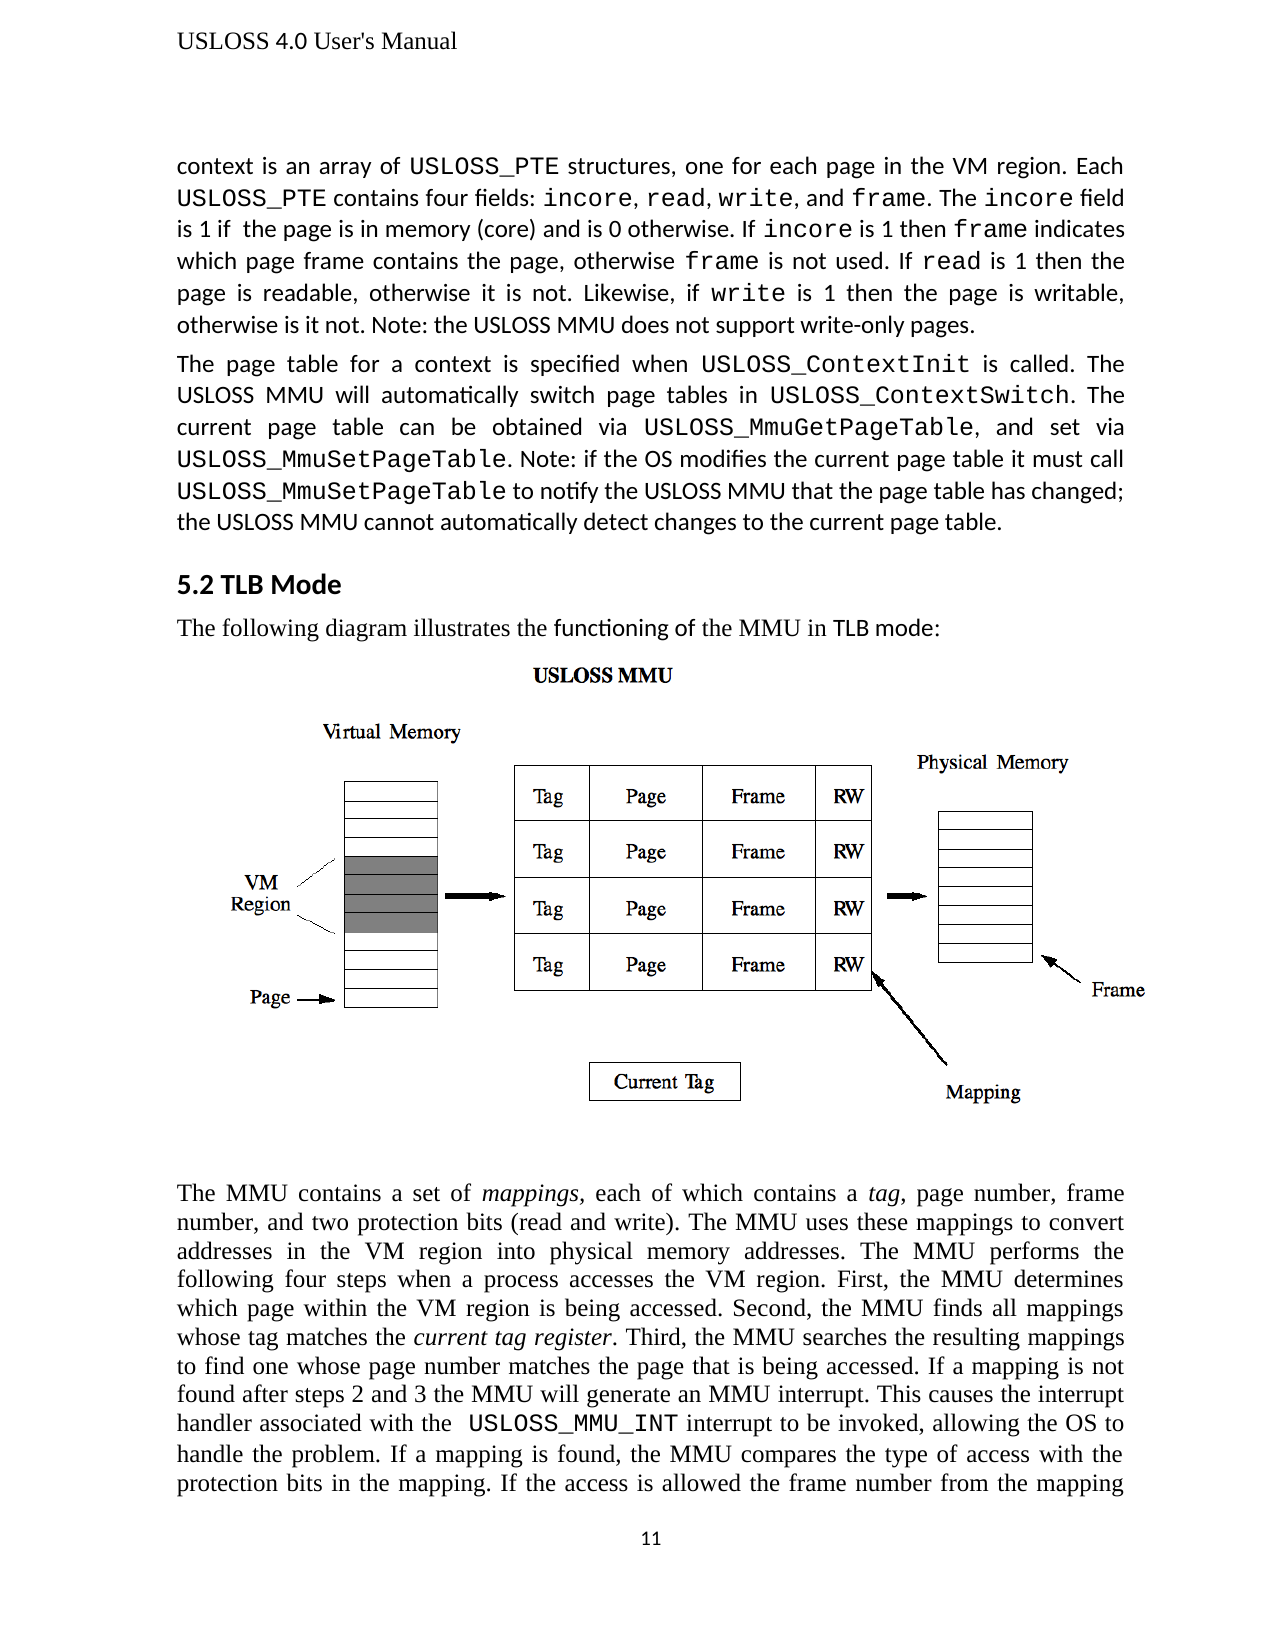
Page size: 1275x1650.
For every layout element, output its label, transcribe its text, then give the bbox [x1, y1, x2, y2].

picture [176, 651, 1152, 1179]
text context is an array of USLOSS_PTE structures, one for each page in the VM region. Each USLOSS_PTE contains four fields: incore, read, write, and frame. The incore field is 1 if the page is in memory (core) and is 0 otherwise. If incore is 1 then frame indicates which page frame contains the page, otherwise frame is not used. If read is 1 then the page is readable, otherwise it is not. Likewise, if write is 1 then the page is writable, otherwise is it not. Note: the USLOSS MMU does not support write-only pages. [177, 150, 1125, 339]
text The MMU contains a set of mappings, each of which contains a tag, page number, frame number, and two protection bits (read and write). The MMU uses these mappings to convert addresses in the VM region into physical memory addresses. The MMU performs the following four steps when a process accesses the VM region. First, the MMU determines which page within the VM region is being accessed. Second, the MMU finds all mappings whose tag matches the current tag register. Third, the MMU searches the resulting mappings to find one whose page number matches the page that is being accessed. If a mapping is not found after steps 2 and 3 the MMU will generate an MMU interrupt. This causes the interrupt handler associated with the USLOSS_MMU_INT interrupt to be invoked, allowing the OS to handle the problem. If a mapping is found, the MMU compares the type of access with the protection bits in the mapping. If the access is allowed the frame number from the mapping [177, 1179, 1125, 1497]
subtitle 5.2 TLB Mode [177, 566, 1125, 602]
text The page table for a context is specified when USLOSS_ContextInit is called. The USLOSS MMU will automatically switch page tables in USLOSS_ContextSwitch. The current page table can be obtained via USLOSS_MmuGetPageTable, and set via USLOSS_MmuSetPageTable. Note: if the OS modifies the current page table it must call USLOSS_MmuSetPageTable to notify the USLOSS MMU that the page table has changed; the USLOSS MMU cannot automatically detect changes to the current page table. [177, 348, 1125, 537]
text The following diagram illustrates the functioning of the MMU in TLB mode: [177, 612, 1125, 643]
